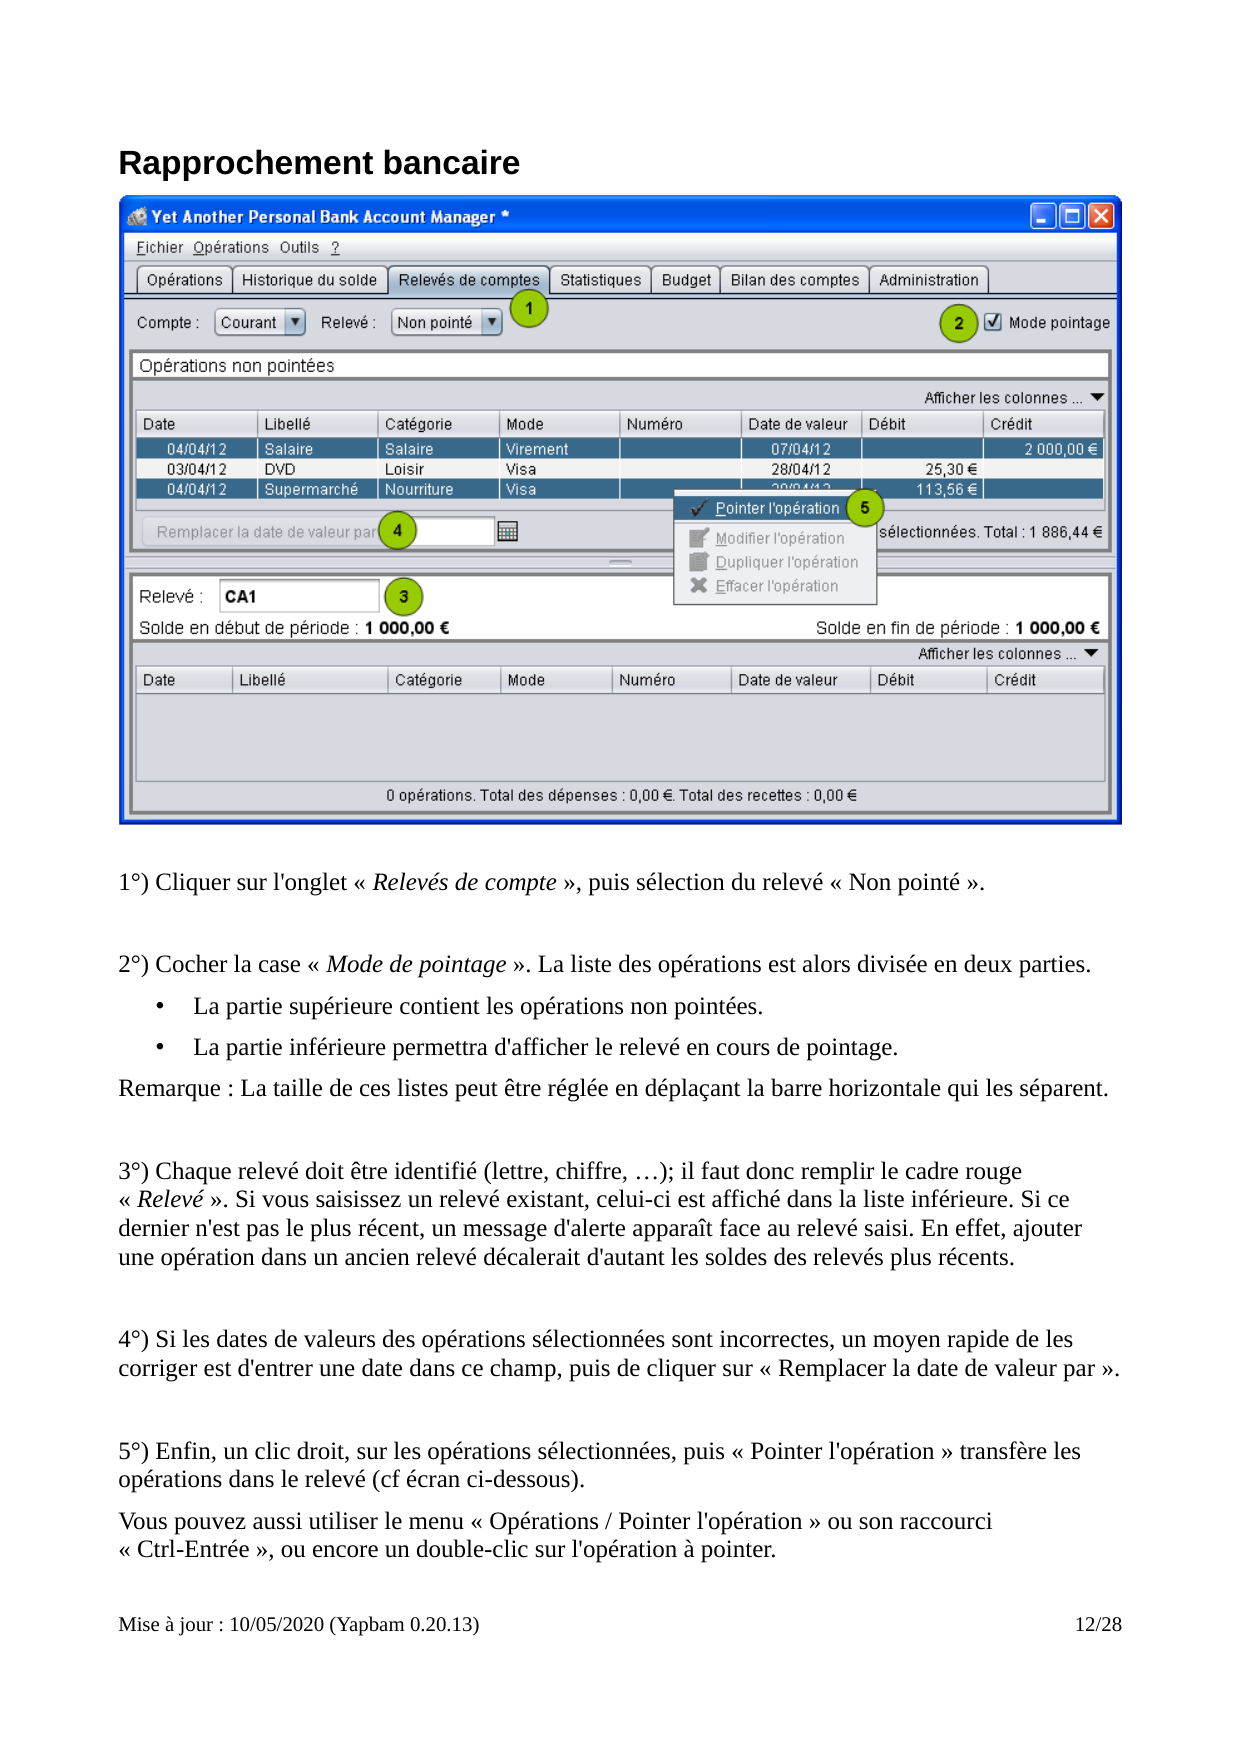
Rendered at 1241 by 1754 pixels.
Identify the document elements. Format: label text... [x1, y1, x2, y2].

text 2°) Cocher la case « Mode de pointage ». La liste des opérations est alors divisée en deux parties. [118, 949, 1122, 978]
text Remarque : La taille de ces listes peut être réglée en déplaçant la barre horizontale qui les séparent. [118, 1073, 1122, 1102]
text 4°) Si les dates de valeurs des opérations sélectionnées sont incorrectes, un moyen rapide de les corriger est d'entrer une date dans ce champ, puis de cliquer sur « Remplacer la date de valeur par ». [118, 1324, 1122, 1382]
list La partie supérieure contient les opérations non pointées. [156, 991, 1122, 1019]
text 3°) Chaque relevé doit être identifié (lettre, chiffre, …); il faut donc remplir le cadre rouge « Relevé ». Si vous saisissez un relevé existant, celui-ci est affiché dans la liste inférieure. Si ce dernier n'est pas le plus récent, un message d'alerte apparaît face au relevé saisi. En effet, ajouter une opération dans un ancien relevé décalerait d'autant les soldes des relevés plus récents. [118, 1156, 1122, 1271]
text 1°) Cliquer sur l'onglet « Relevés de compte », puis sélection du relevé « Non pointé ». [118, 867, 1122, 896]
subtitle Rapprochement bancaire [118, 143, 1122, 182]
picture [118, 194, 1122, 826]
text Vous pouvez aussi utiliser le menu « Opérations / Pointer l'opération » ou son raccourci « Ctrl‑Entrée », ou encore un double-clic sur l'opération à pointer. [118, 1506, 1122, 1563]
text 5°) Enfin, un clic droit, sur les opérations sélectionnées, puis « Pointer l'opération » transfère les opérations dans le relevé (cf écran ci-dessous). [118, 1436, 1122, 1493]
list La partie inférieure permettra d'afficher le relevé en cours de pointage. [156, 1032, 1122, 1061]
